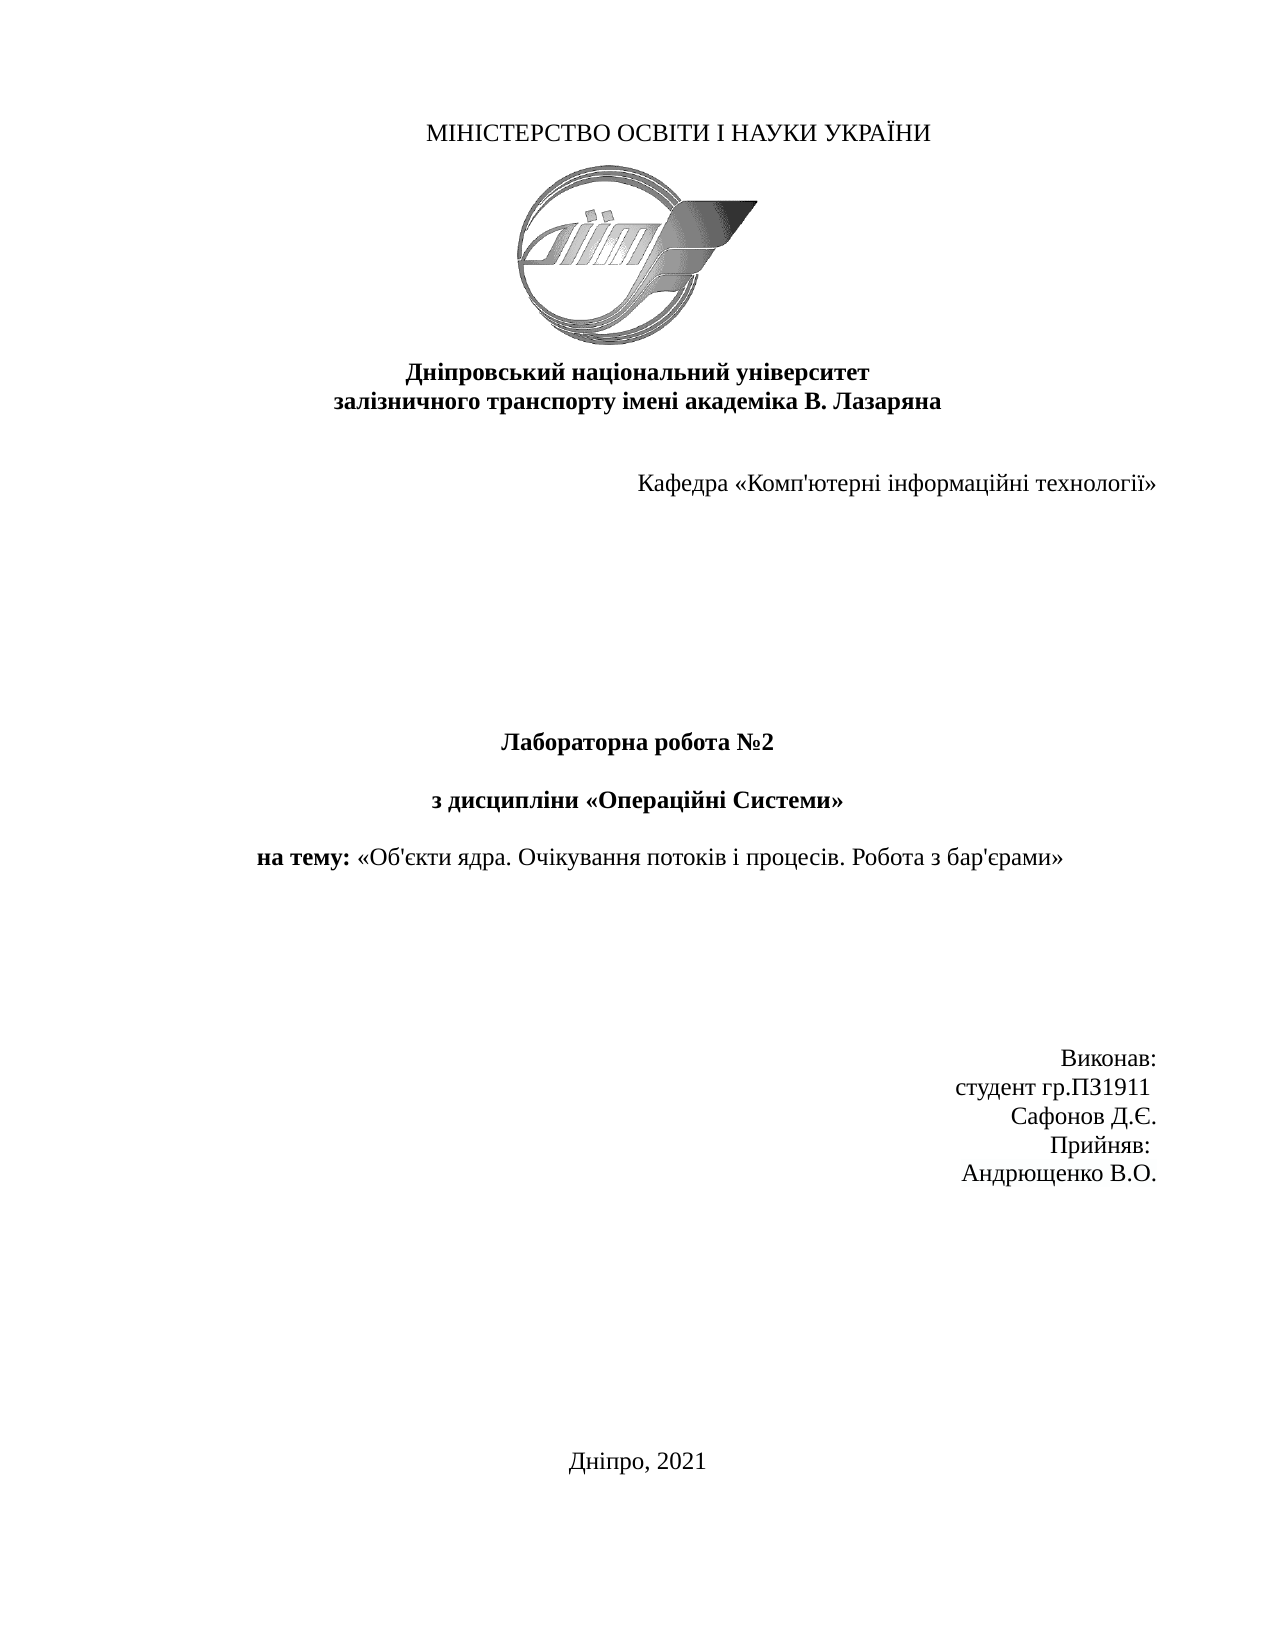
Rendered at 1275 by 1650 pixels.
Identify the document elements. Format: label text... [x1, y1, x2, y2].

text Сафонов Д.Є. [709, 1101, 1157, 1130]
text Виконав: [118, 1043, 1157, 1072]
text на тему: «Об'єкти ядра. Очікування потоків і процесів. Робота з бар'єрами» [118, 842, 1157, 871]
text з дисципліни «Операційні Системи» [118, 756, 1157, 813]
text Андрющенко В.О. [709, 1158, 1157, 1187]
text студент гр.ПЗ1911 [709, 1072, 1157, 1101]
text Лабораторна робота №2 [118, 727, 1157, 756]
text Дніпровський національний університет залізничного транспорту імені академіка В. Лазаряна [118, 357, 1157, 415]
text Прийняв: [709, 1130, 1157, 1158]
text МІНІСТЕРСТВО ОСВІТИ І НАУКИ УКРАЇНИ [155, 118, 1157, 147]
text Дніпро, 2021 [118, 1446, 1157, 1475]
text Кафедра «Комп'ютерні інформаційні технології» [118, 468, 1157, 497]
